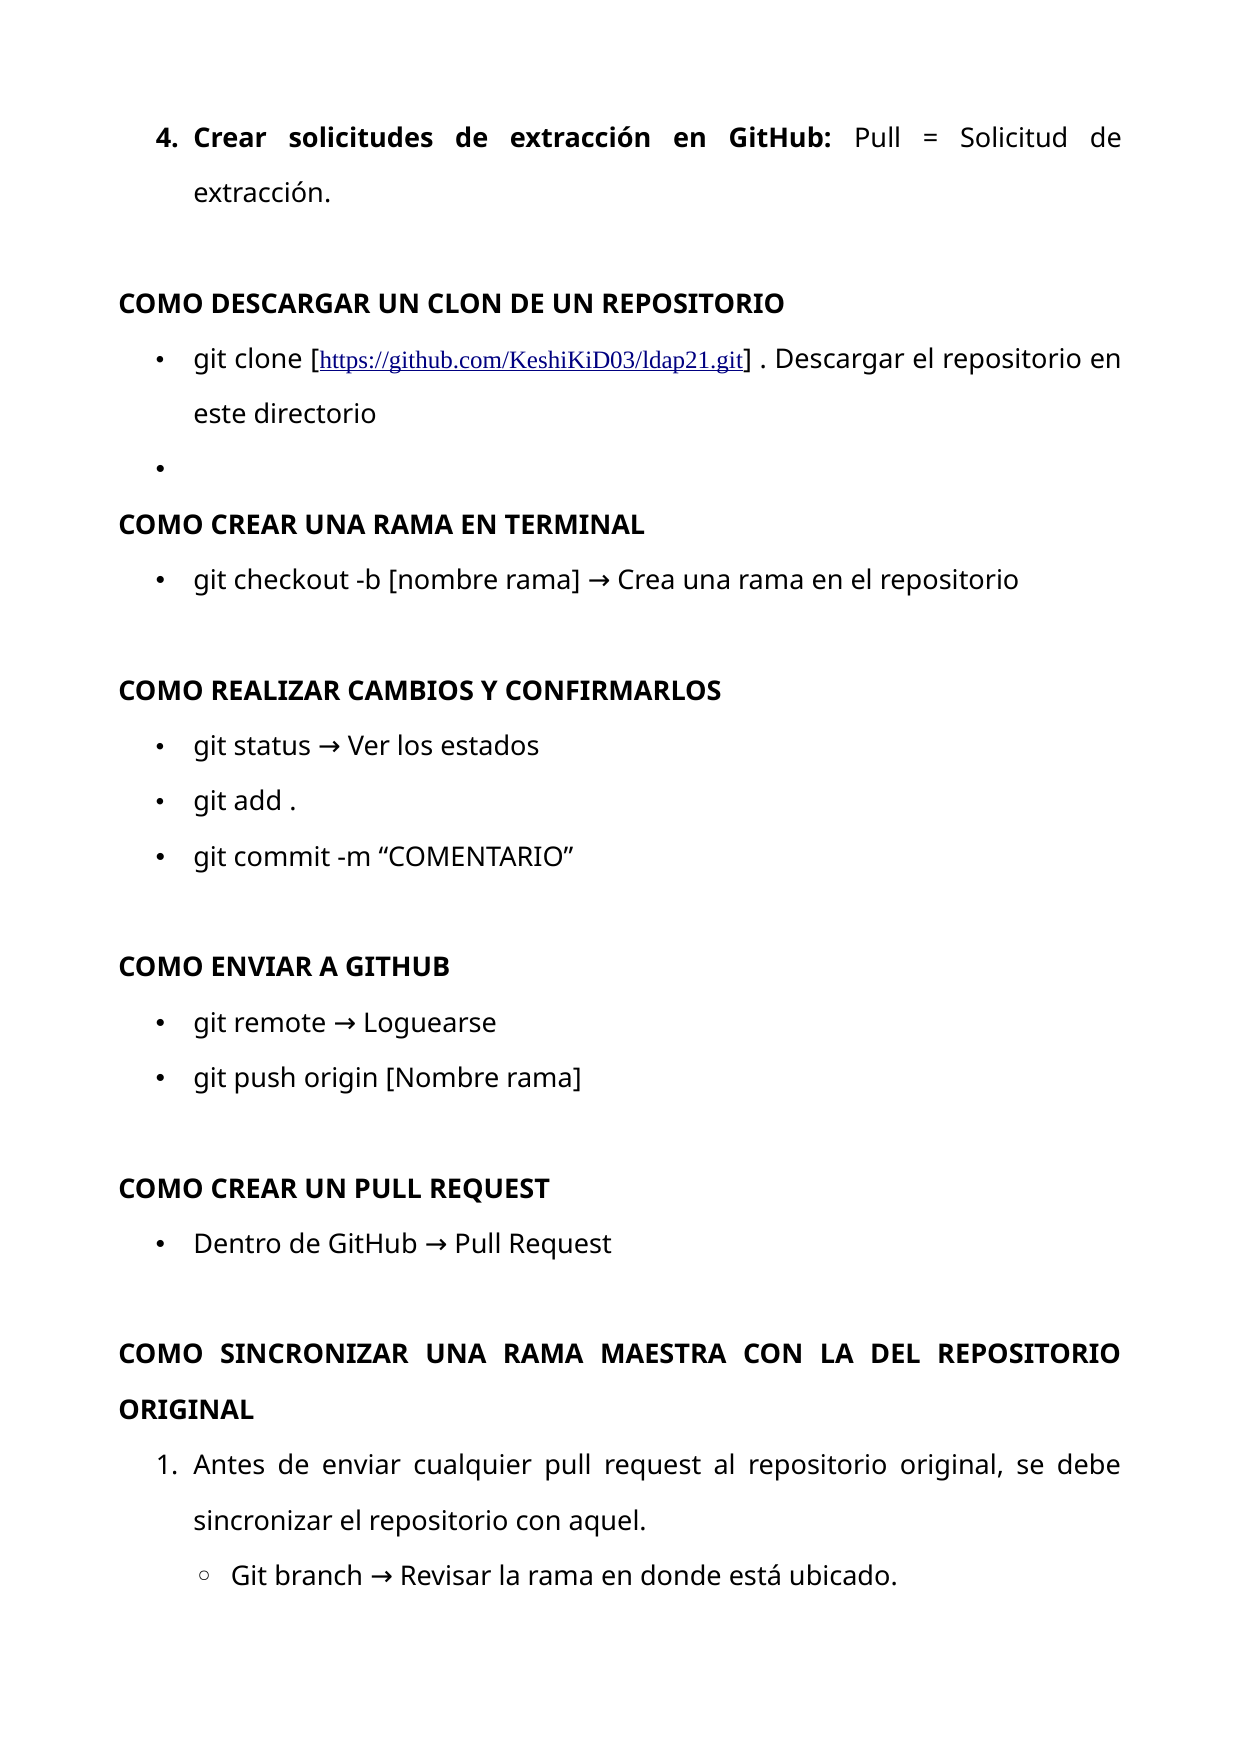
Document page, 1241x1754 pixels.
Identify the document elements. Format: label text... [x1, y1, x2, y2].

text COMO CREAR UN PULL REQUEST [118, 1169, 1122, 1206]
list Git branch → Revisar la rama en donde está ubicado. [193, 1556, 1122, 1593]
text COMO ENVIAR A GITHUB [118, 948, 1122, 985]
list git commit -m “COMENTARIO” [156, 837, 1122, 874]
list git remote → Loguearse [156, 1003, 1122, 1040]
list git status → Ver los estados [156, 727, 1122, 763]
list Antes de enviar cualquier pull request al repositorio original, se debe sincronizar el repositorio con aquel. [156, 1446, 1122, 1538]
list Dentro de GitHub → Pull Request [156, 1224, 1122, 1261]
list git push origin [Nombre rama] [156, 1058, 1122, 1095]
list git clone [https://github.com/KeshiKiD03/ldap21.git] . Descargar el repositorio en este directorio [156, 339, 1122, 432]
list git checkout -b [nombre rama] → Crea una rama en el repositorio [156, 561, 1122, 597]
text COMO DESCARGAR UN CLON DE UN REPOSITORIO [118, 284, 1122, 321]
list Crear solicitudes de extracción en GitHub: Pull = Solicitud de extracción. [156, 118, 1122, 210]
text COMO SINCRONIZAR UNA RAMA MAESTRA CON LA DEL REPOSITORIO ORIGINAL [118, 1335, 1122, 1427]
text COMO REALIZAR CAMBIOS Y CONFIRMARLOS [118, 671, 1122, 708]
list git add . [156, 782, 1122, 819]
text COMO CREAR UNA RAMA EN TERMINAL [118, 505, 1122, 542]
